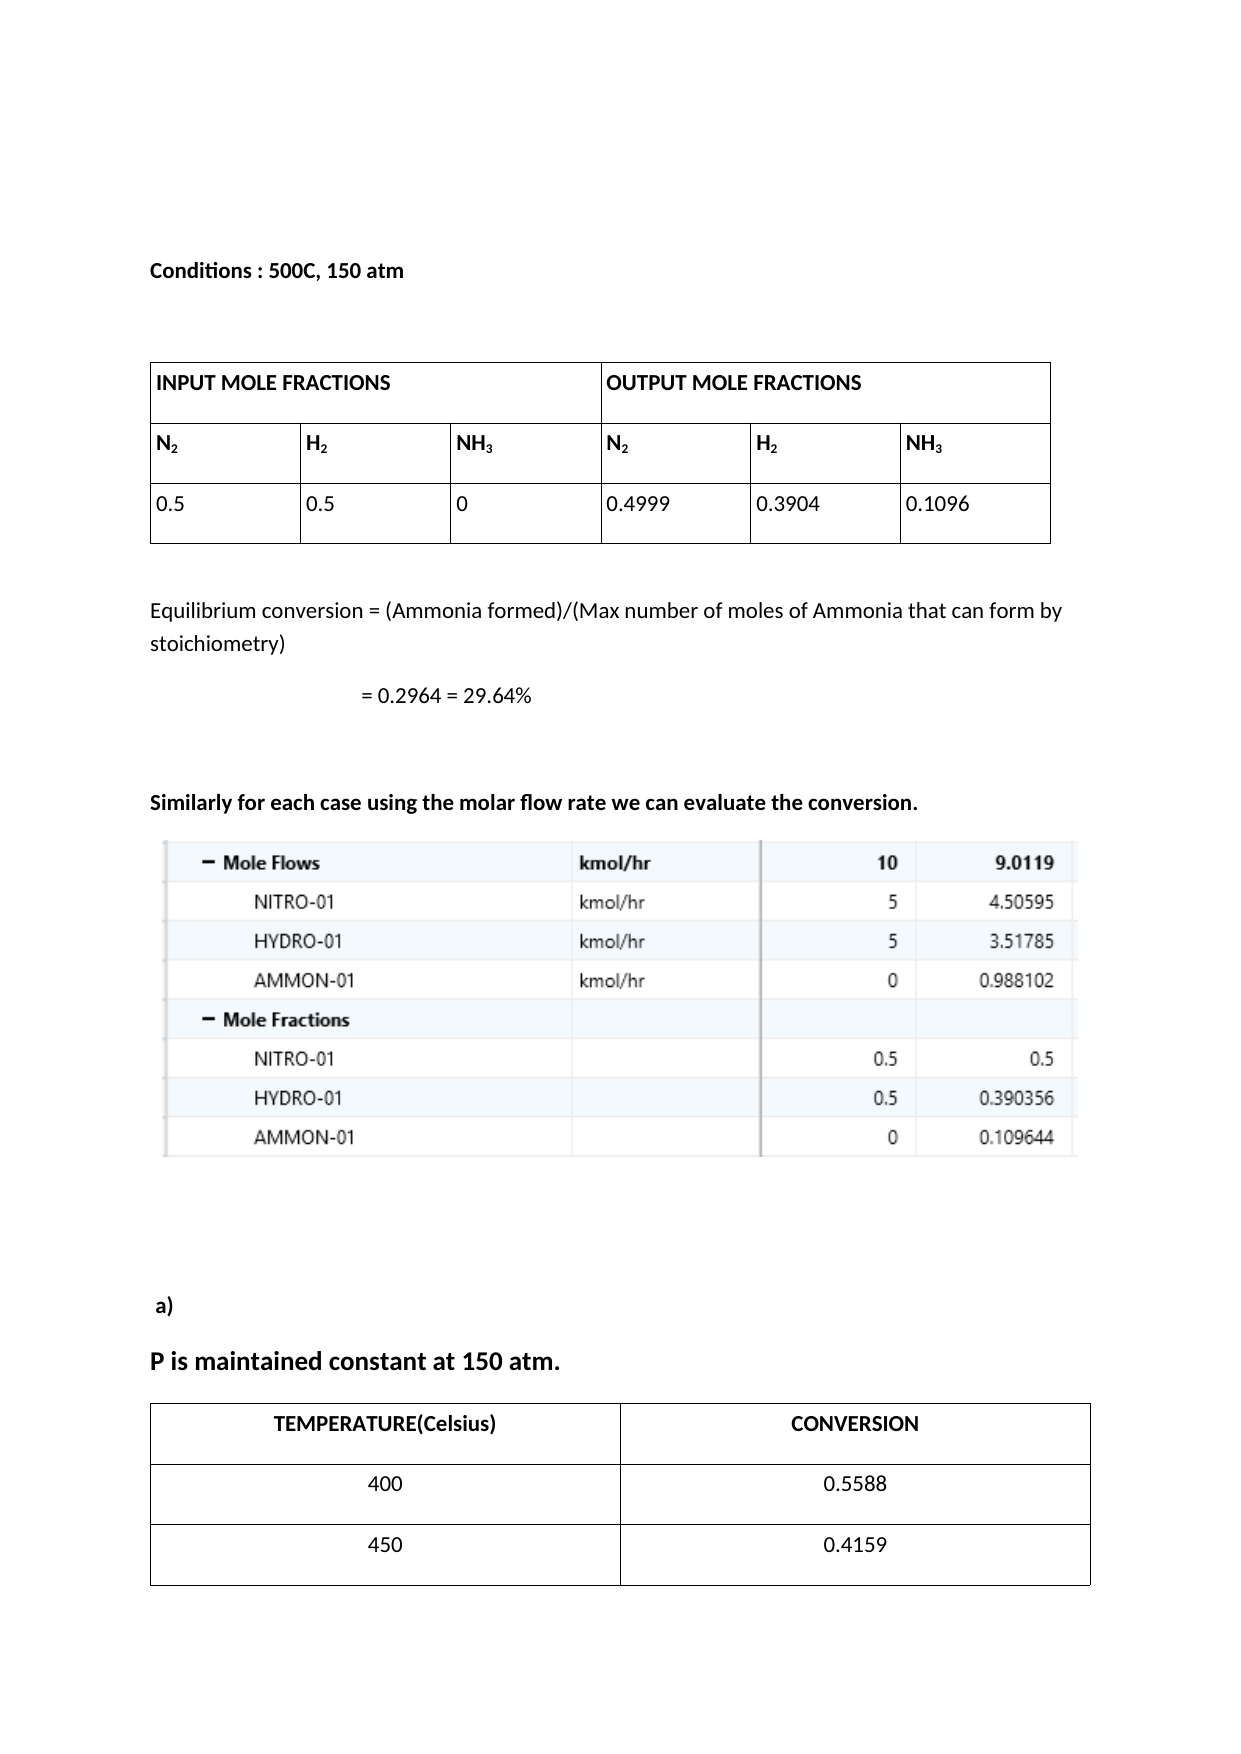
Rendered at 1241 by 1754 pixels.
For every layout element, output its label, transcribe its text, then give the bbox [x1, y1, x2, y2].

table_cell NH3 [901, 424, 1050, 483]
text = 0.2964 = 29.64% [150, 682, 1090, 710]
table_cell H2 [301, 424, 450, 483]
table_cell 0.5 [301, 484, 450, 543]
table_cell NH3 [451, 424, 601, 483]
table_cell 0.5 [151, 484, 300, 543]
table_cell N2 [602, 424, 750, 483]
text Equilibrium conversion = (Ammonia formed)/(Max number of moles of Ammonia that can form by stoichiometry) [150, 596, 1090, 657]
text Similarly for each case using the molar flow rate we can evaluate the conversion. [150, 788, 1090, 816]
table_cell H2 [751, 424, 900, 483]
table_header CONVERSION [621, 1404, 1090, 1464]
table_header INPUT MOLE FRACTIONS [151, 363, 601, 422]
table_cell 450 [151, 1525, 620, 1584]
table_header TEMPERATURE(Celsius) [151, 1404, 620, 1464]
table_cell 0.5588 [621, 1465, 1090, 1524]
table_cell 0.3904 [751, 484, 900, 543]
table_cell 400 [151, 1465, 620, 1524]
table_cell 0.1096 [901, 484, 1050, 543]
table_header OUTPUT MOLE FRACTIONS [602, 363, 1050, 422]
picture [162, 840, 1078, 1157]
text a) [150, 1292, 1090, 1319]
text Conditions : 500C, 150 atm [150, 256, 1090, 284]
text P is maintained constant at 150 atm. [150, 1344, 1090, 1378]
table_cell N2 [151, 424, 300, 483]
table_cell 0 [451, 484, 601, 543]
table_cell 0.4999 [602, 484, 750, 543]
table_cell 0.4159 [621, 1525, 1090, 1584]
